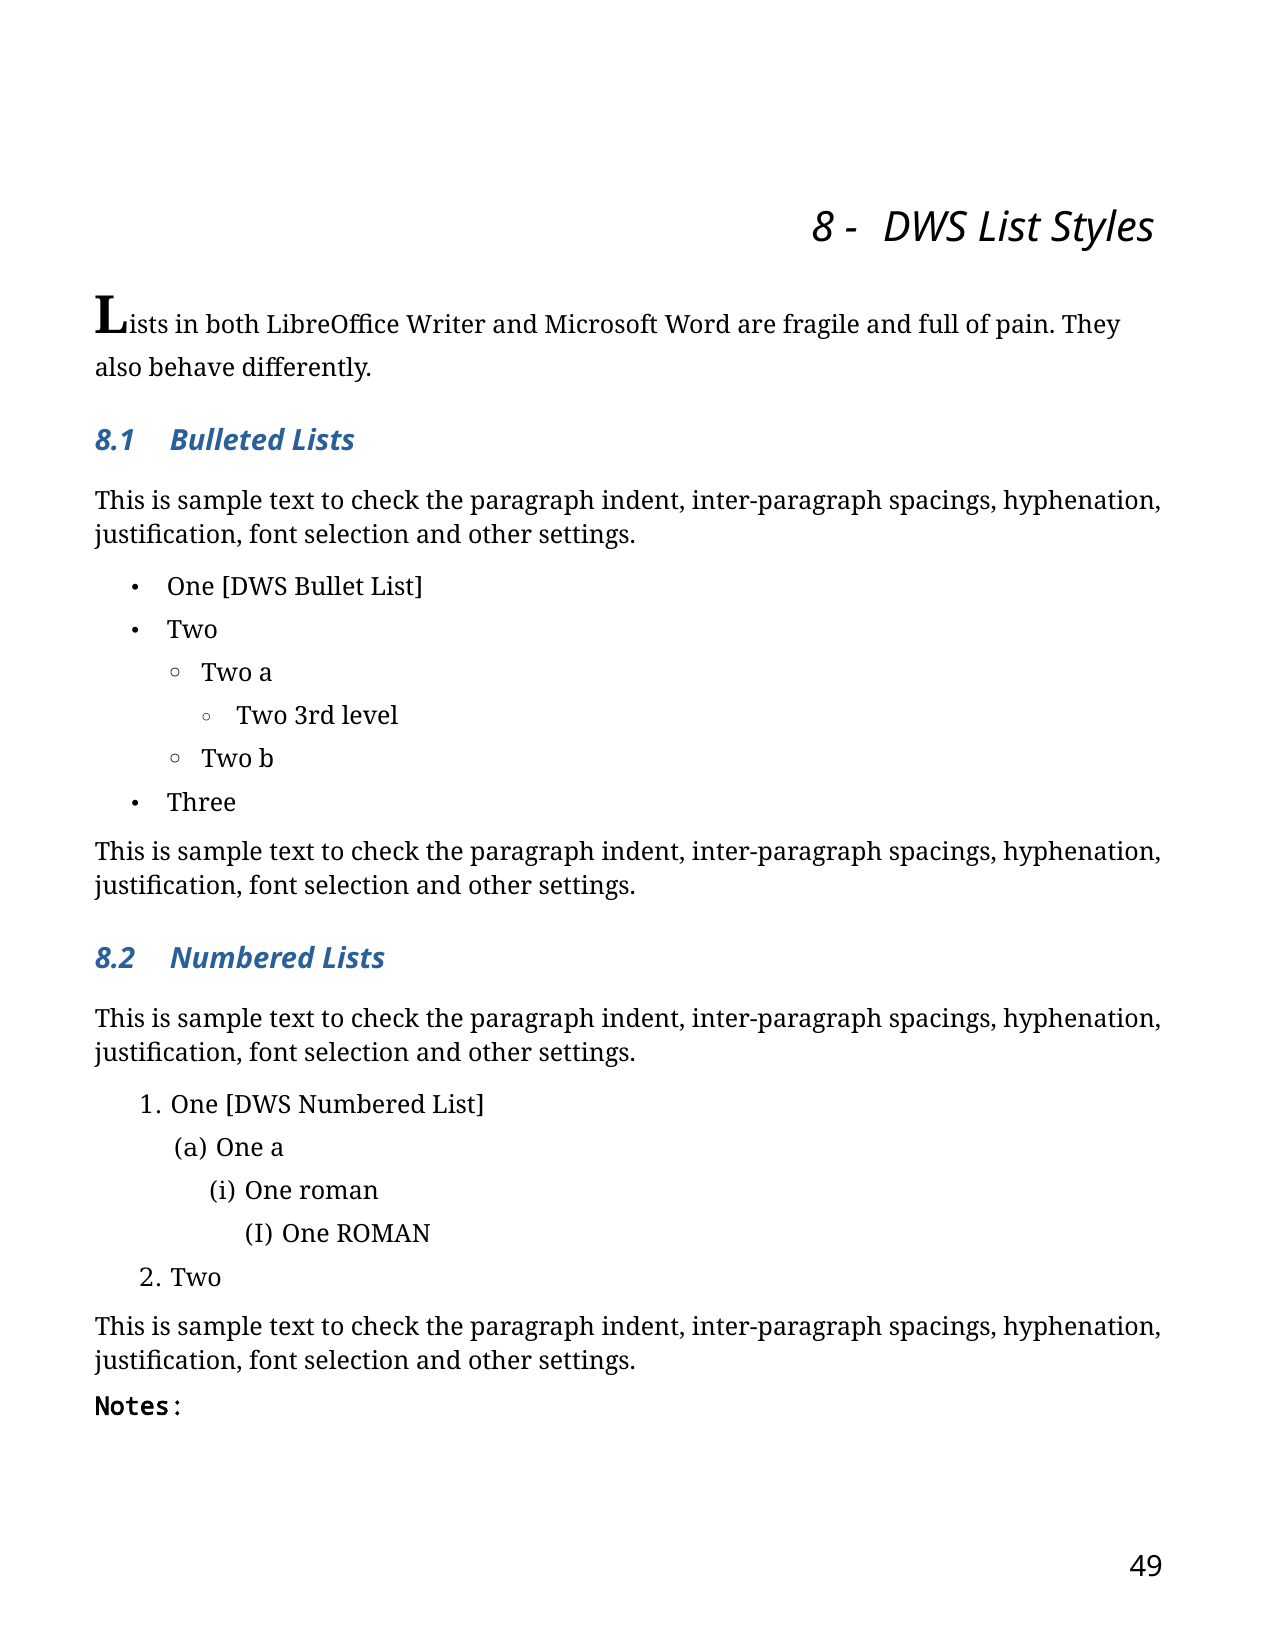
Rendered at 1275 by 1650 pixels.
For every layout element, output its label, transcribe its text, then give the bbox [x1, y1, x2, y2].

text This is sample text to check the paragraph indent, inter-paragraph spacings, hyphenation, justification, font selection and other settings. [94, 833, 1162, 901]
list Two [131, 612, 1162, 646]
list One ROMAN [236, 1216, 1162, 1250]
text Lists in both LibreOffice Writer and Microsoft Word are fragile and full of pain. They also behave differently. [94, 278, 1162, 383]
list Two 3rd level [201, 698, 1162, 732]
list One [DWS Bullet List] [131, 569, 1162, 603]
text Notes: [94, 1391, 1162, 1421]
text This is sample text to check the paragraph indent, inter-paragraph spacings, hyphenation, justification, font selection and other settings. [94, 1308, 1162, 1376]
text This is sample text to check the paragraph indent, inter-paragraph spacings, hyphenation, justification, font selection and other settings. [94, 482, 1162, 551]
list One roman [201, 1173, 1162, 1207]
subtitle DWS List Styles [94, 194, 1162, 257]
list Three [131, 784, 1162, 818]
list One [DWS Numbered List] [131, 1087, 1162, 1121]
list Two [131, 1259, 1162, 1293]
subtitle Numbered Lists [94, 937, 1162, 977]
subtitle Bulleted Lists [94, 419, 1162, 459]
list Two a [165, 655, 1162, 689]
text This is sample text to check the paragraph indent, inter-paragraph spacings, hyphenation, justification, font selection and other settings. [94, 1001, 1162, 1069]
list Two b [165, 741, 1162, 775]
list One a [165, 1130, 1162, 1164]
